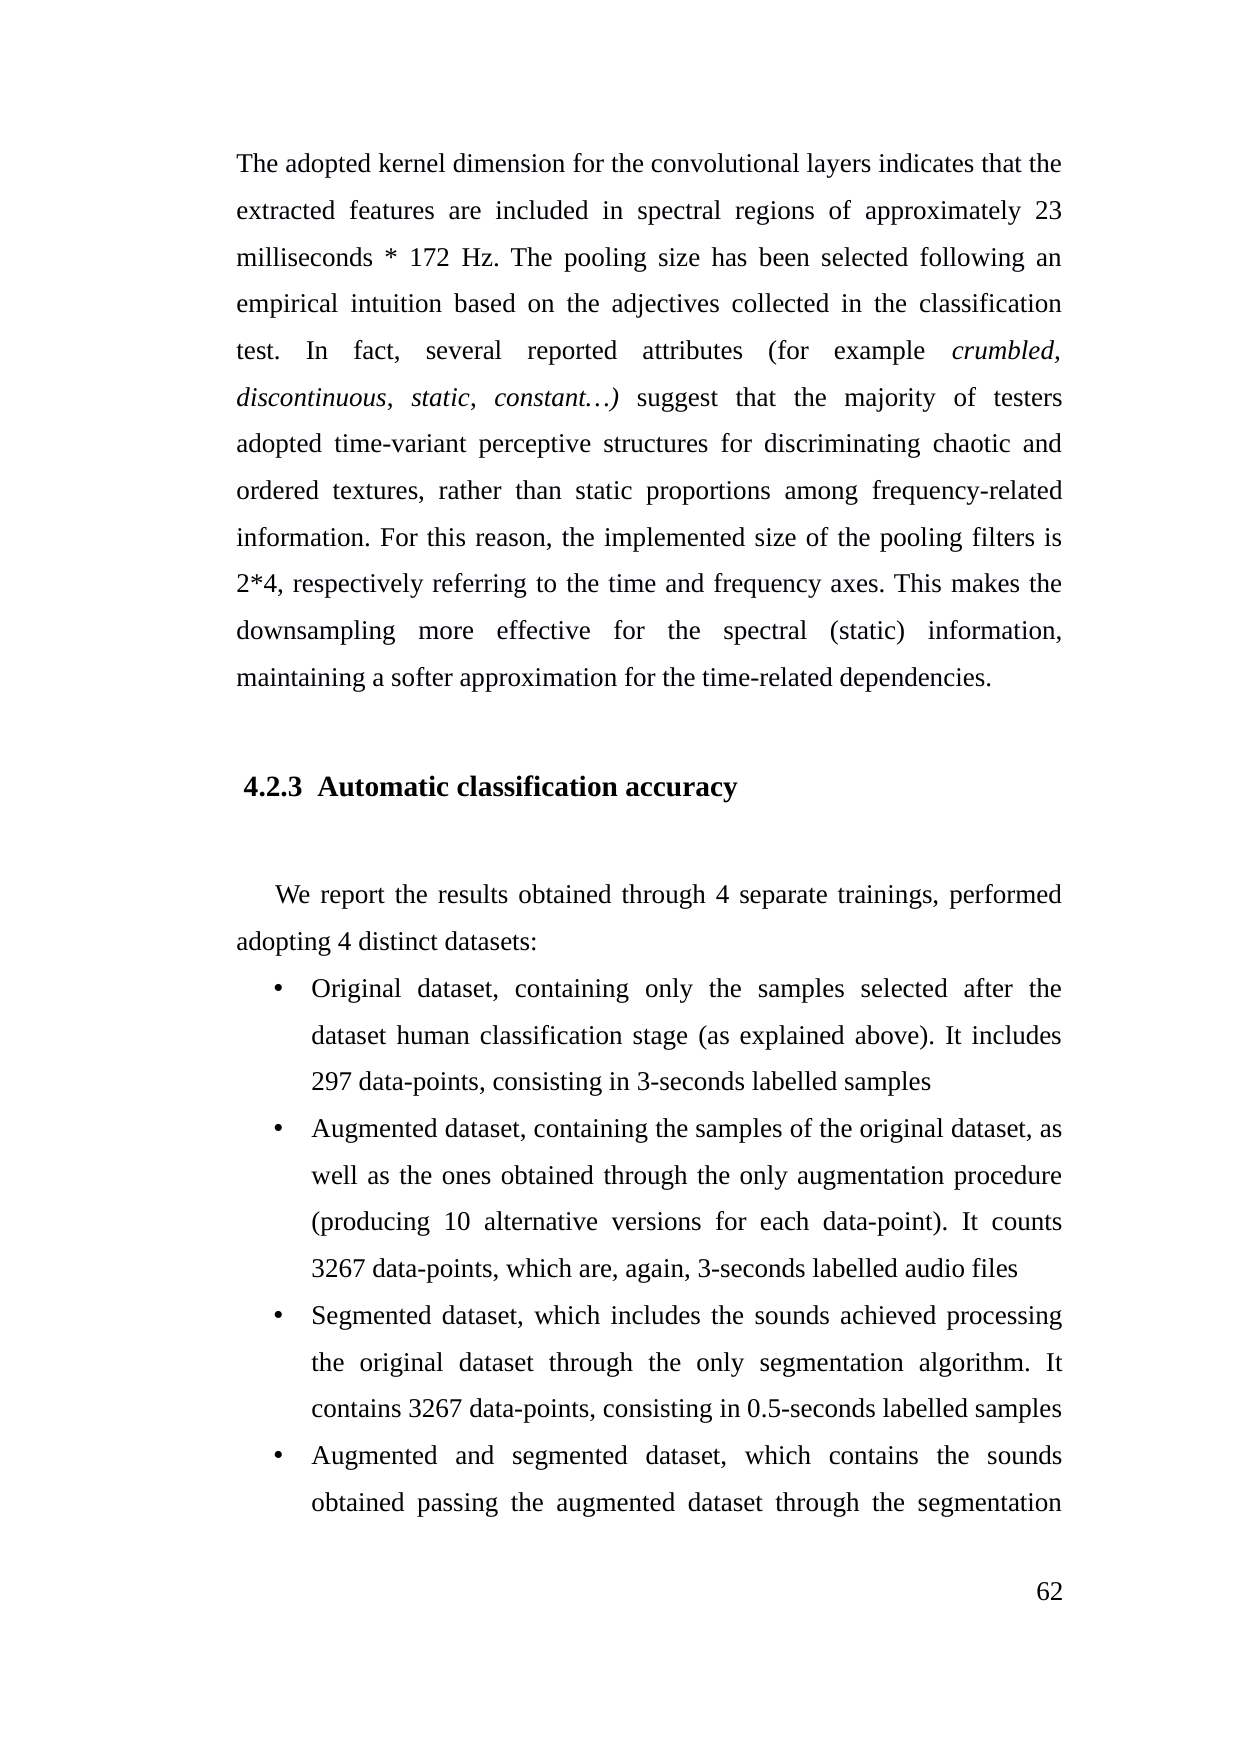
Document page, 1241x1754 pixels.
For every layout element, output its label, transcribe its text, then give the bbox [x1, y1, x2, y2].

list Segmented dataset, which includes the sounds achieved processing the original dataset through the only segmentation algorithm. It contains 3267 data-points, consisting in 0.5-seconds labelled samples [274, 1299, 1063, 1423]
subtitle Automatic classification accuracy [236, 769, 1063, 803]
list Original dataset, containing only the samples selected after the dataset human classification stage (as explained above). It includes 297 data-points, consisting in 3-seconds labelled samples [274, 972, 1063, 1097]
list Augmented dataset, containing the samples of the original dataset, as well as the ones obtained through the only augmentation procedure (producing 10 alternative versions for each data-point). It counts 3267 data-points, which are, again, 3-seconds labelled audio files [274, 1112, 1063, 1283]
list Augmented and segmented dataset, which contains the sounds obtained passing the augmented dataset through the segmentation [274, 1439, 1063, 1517]
text We report the results obtained through 4 separate trainings, performed adopting 4 distinct datasets: [236, 879, 1063, 956]
text The adopted kernel dimension for the convolutional layers indicates that the extracted features are included in spectral regions of approximately 23 milliseconds * 172 Hz. The pooling size has been selected following an empirical intuition based on the adjectives collected in the classification test. In fact, several reported attributes (for example crumbled, discontinuous, static, constant…) suggest that the majority of testers adopted time-variant perceptive structures for discriminating chaotic and ordered textures, rather than static proportions among frequency-related information. For this reason, the implemented size of the pooling filters is 2*4, respectively referring to the time and frequency axes. This makes the downsampling more effective for the spectral (static) information, maintaining a softer approximation for the time-related dependencies. [236, 148, 1063, 692]
